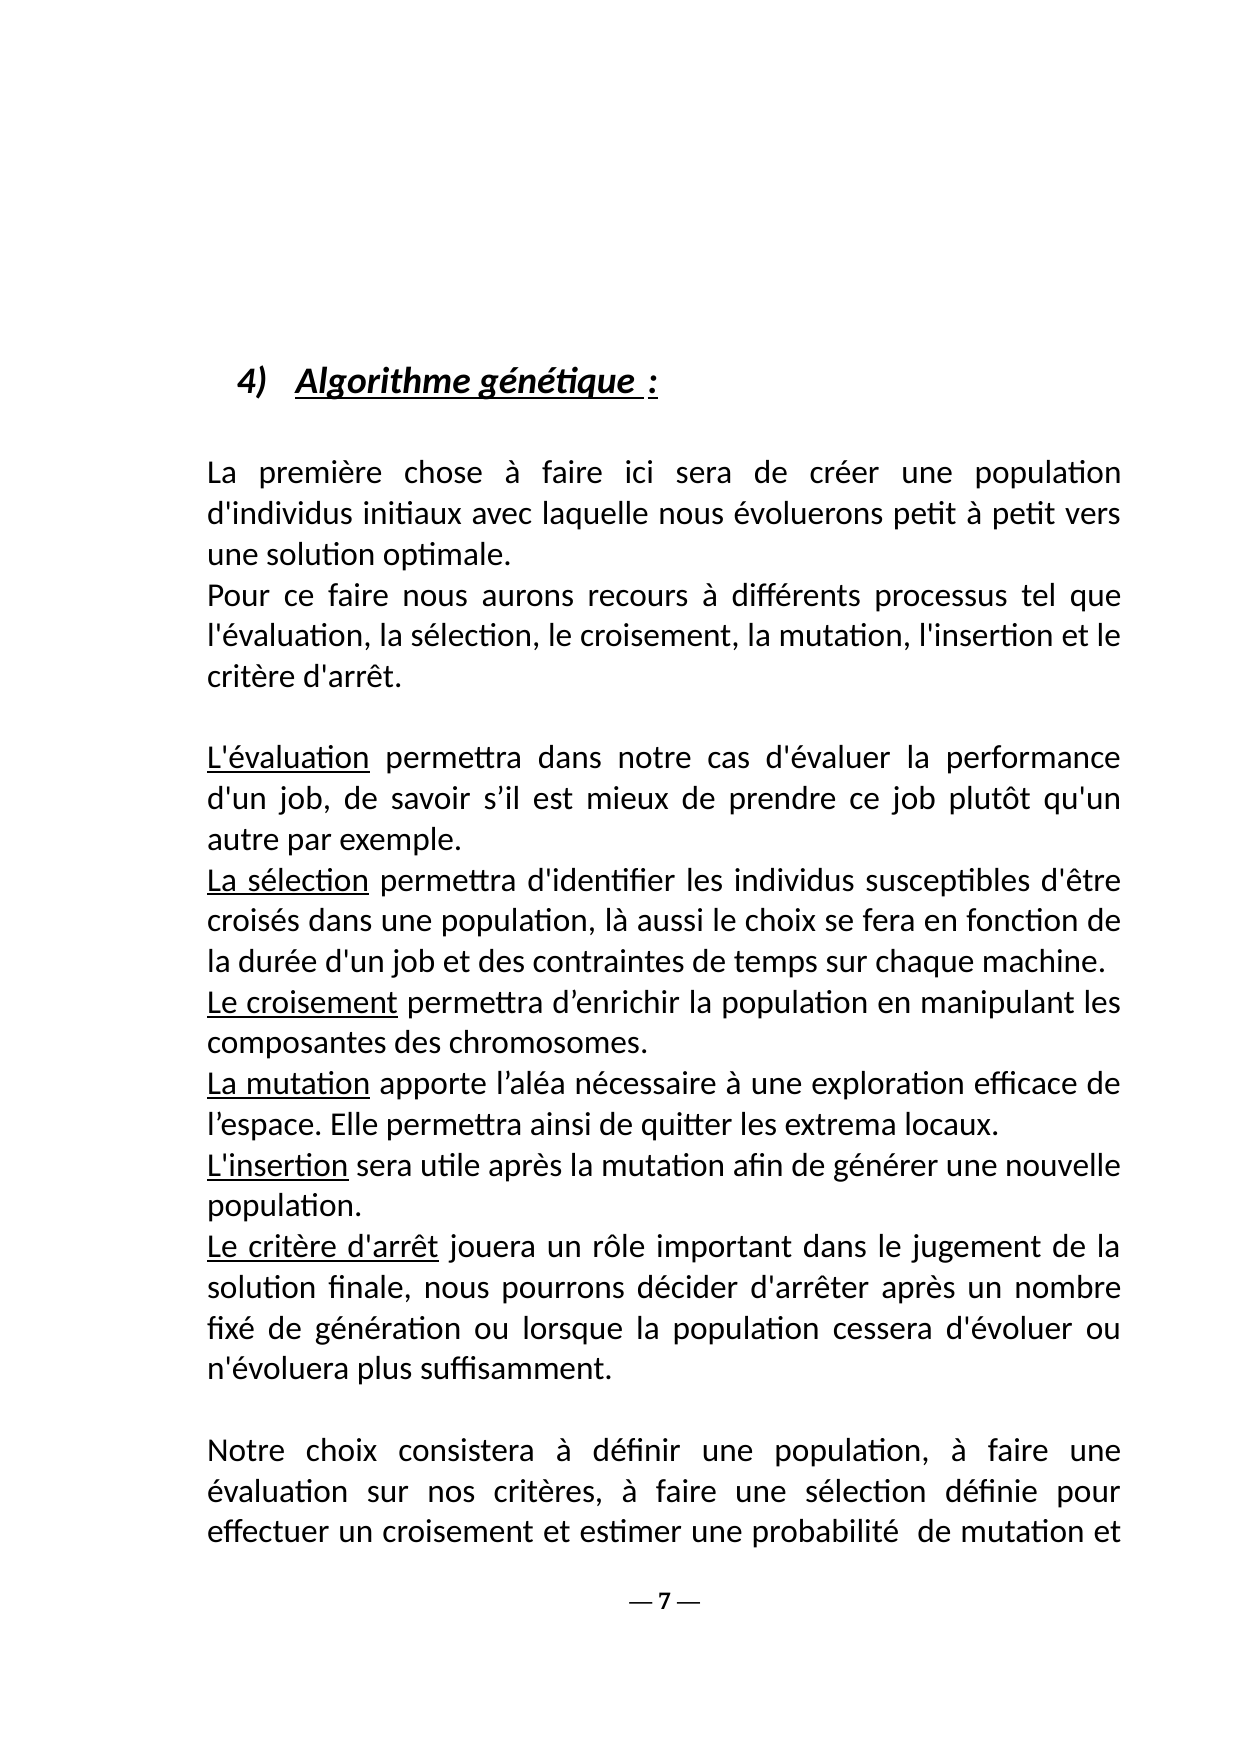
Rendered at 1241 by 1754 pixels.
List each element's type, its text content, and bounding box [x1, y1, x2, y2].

text La mutation apporte l’aléa nécessaire à une exploration efficace de l’espace. Elle permettra ainsi de quitter les extrema locaux. [207, 1062, 1122, 1144]
text La première chose à faire ici sera de créer une population d'individus initiaux avec laquelle nous évoluerons petit à petit vers une solution optimale. [207, 451, 1122, 573]
text Pour ce faire nous aurons recours à différents processus tel que l'évaluation, la sélection, le croisement, la mutation, l'insertion et le critère d'arrêt. [207, 573, 1122, 696]
text Le critère d'arrêt jouera un rôle important dans le jugement de la solution finale, nous pourrons décider d'arrêter après un nombre fixé de génération ou lorsque la population cessera d'évoluer ou n'évoluera plus suffisamment. [207, 1225, 1122, 1388]
text Le croisement permettra d’enrichir la population en manipulant les composantes des chromosomes. [207, 981, 1122, 1062]
text Notre choix consistera à définir une population, à faire une évaluation sur nos critères, à faire une sélection définie pour effectuer un croisement et estimer une probabilité de mutation et [207, 1429, 1122, 1551]
text L'insertion sera utile après la mutation afin de générer une nouvelle population. [207, 1144, 1122, 1225]
text L'évaluation permettra dans notre cas d'évaluer la performance d'un job, de savoir s’il est mieux de prendre ce job plutôt qu'un autre par exemple. [207, 736, 1122, 859]
text 4) Algorithme génétique : [236, 364, 1122, 401]
text La sélection permettra d'identifier les individus susceptibles d'être croisés dans une population, là aussi le choix se fera en fonction de la durée d'un job et des contraintes de temps sur chaque machine. [207, 859, 1122, 981]
